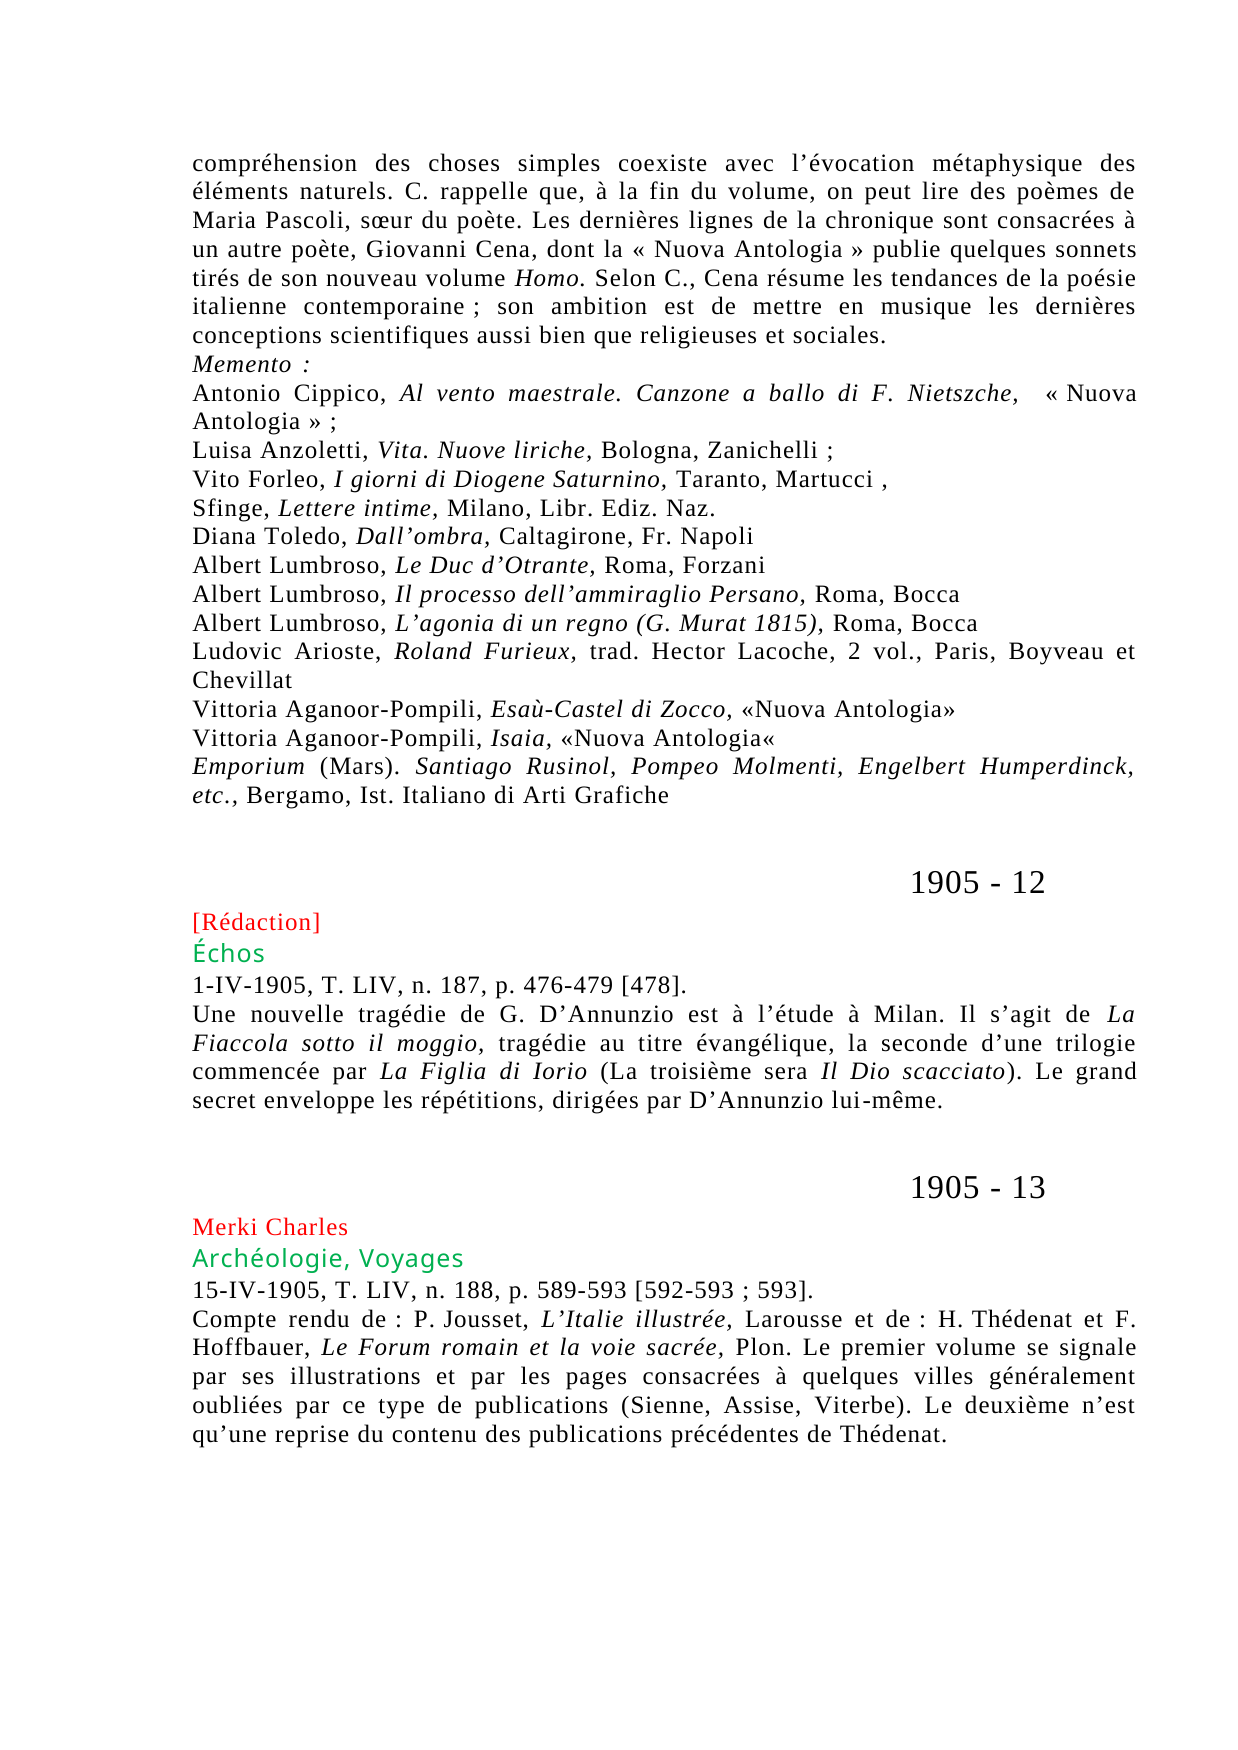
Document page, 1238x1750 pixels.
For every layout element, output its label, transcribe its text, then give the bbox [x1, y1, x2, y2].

text Échos [192, 936, 1046, 970]
text Luisa Anzoletti, Vita. Nuove liriche, Bologna, Zanichelli ; [192, 435, 1137, 464]
text Compte rendu de : P. Jousset, L’Italie illustrée, Larousse et de : H. Thédenat et F. Hoffbauer, Le Forum romain et la voie sacrée, Plon. Le premier volume se signale par ses illustrations et par les pages consacrées à quelques villes généralement oubliées par ce type de publications (Sienne, Assise, Viterbe). Le deuxième n’est qu’une reprise du contenu des publications précédentes de Thédenat. [192, 1304, 1137, 1447]
text Antonio Cippico, Al vento maestrale. Canzone a ballo di F. Nietszche, « Nuova Antologia » ; [192, 378, 1137, 435]
subtitle 1905 ‑ 13 [192, 1168, 1046, 1206]
text Vittoria Aganoor‑Pompili, Esaù-Castel di Zocco, «Nuova Antologia» [192, 694, 1137, 723]
text Vittoria Aganoor‑Pompili, Isaia, «Nuova Antologia« [192, 723, 1137, 751]
text compréhension des choses simples coexiste avec l’évocation métaphysique des éléments naturels. C. rappelle que, à la fin du volume, on peut lire des poèmes de Maria Pascoli, sœur du poète. Les dernières lignes de la chronique sont consacrées à un autre poète, Giovanni Cena, dont la « Nuova Antologia » publie quelques sonnets tirés de son nouveau volume Homo. Selon C., Cena résume les tendances de la poésie italienne contemporaine ; son ambition est de mettre en musique les dernières conceptions scientifiques aussi bien que religieuses et sociales. [192, 148, 1137, 349]
text Diana Toledo, Dall’ombra, Caltagirone, Fr. Napoli [192, 521, 1137, 550]
text [Rédaction] [192, 907, 1046, 936]
text 1‑IV‑1905, T. LIV, n. 187, p. 476‑479 [478]. [192, 970, 1137, 999]
text 15‑IV‑1905, T. LIV, n. 188, p. 589‑593 [592‑593 ; 593]. [192, 1275, 1137, 1304]
text Albert Lumbroso, L’agonia di un regno (G. Murat 1815), Roma, Bocca [192, 608, 1137, 636]
text Memento : [192, 349, 1137, 378]
text Ludovic Arioste, Roland Furieux, trad. Hector Lacoche, 2 vol., Paris, Boyveau et Chevillat [192, 636, 1137, 694]
text Archéologie, Voyages [192, 1241, 1046, 1275]
text Emporium (Mars). Santiago Rusinol, Pompeo Molmenti, Engelbert Humperdinck, etc., Bergamo, Ist. Italiano di Arti Grafiche [192, 751, 1137, 809]
subtitle 1905 ‑ 12 [192, 863, 1046, 901]
text Vito Forleo, I giorni di Diogene Saturnino, Taranto, Martucci , [192, 464, 1137, 493]
text Merki Charles [192, 1212, 1046, 1241]
text Albert Lumbroso, Le Duc d’Otrante, Roma, Forzani [192, 550, 1137, 579]
text Une nouvelle tragédie de G. D’Annunzio est à l’étude à Milan. Il s’agit de La Fiaccola sotto il moggio, tragédie au titre évangélique, la seconde d’une trilogie commencée par La Figlia di Iorio (La troisième sera Il Dio scacciato). Le grand secret enveloppe les répétitions, dirigées par D’Annunzio lui‑même. [192, 999, 1137, 1114]
text Sfinge, Lettere intime, Milano, Libr. Ediz. Naz. [192, 493, 1137, 521]
text Albert Lumbroso, Il processo dell’ammiraglio Persano, Roma, Bocca [192, 579, 1137, 608]
